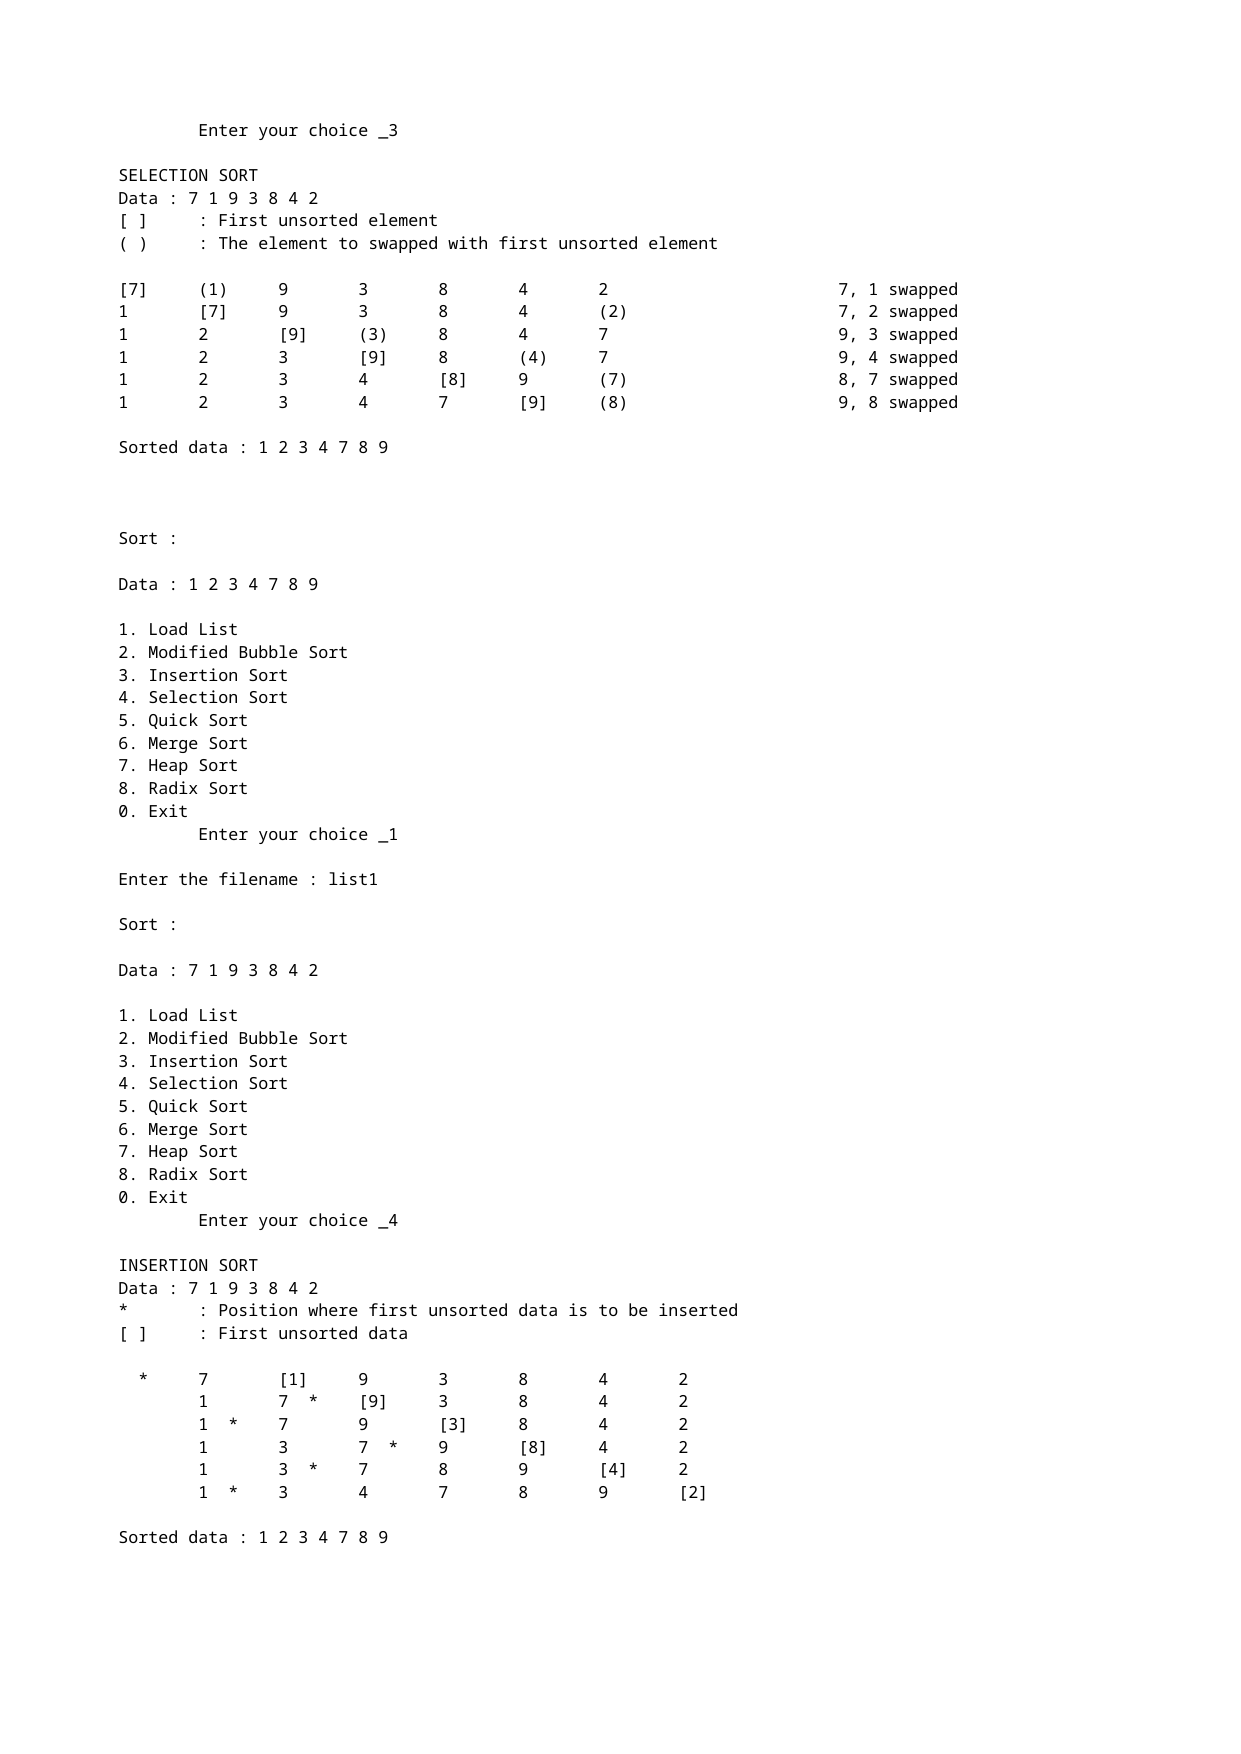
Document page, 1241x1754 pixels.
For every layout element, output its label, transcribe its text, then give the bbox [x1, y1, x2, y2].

text 1 7 * [9] 3 8 4 2 [118, 1390, 1122, 1412]
text 1. Load List [118, 618, 1122, 640]
text Sorted data : 1 2 3 4 7 8 9 [118, 436, 1122, 459]
text 8. Radix Sort [118, 1163, 1122, 1185]
text * 7 [1] 9 3 8 4 2 [118, 1367, 1122, 1390]
text 0. Exit [118, 1185, 1122, 1208]
text Data : 7 1 9 3 8 4 2 [118, 958, 1122, 981]
text Data : 7 1 9 3 8 4 2 [118, 1276, 1122, 1299]
text [7] (1) 9 3 8 4 2 7, 1 swapped [118, 277, 1122, 300]
text 1 * 3 4 7 8 9 [2] [118, 1481, 1122, 1503]
text 6. Merge Sort [118, 731, 1122, 754]
text 7. Heap Sort [118, 1140, 1122, 1163]
text 6. Merge Sort [118, 1117, 1122, 1140]
text 2. Modified Bubble Sort [118, 1026, 1122, 1049]
text 1 3 7 * 9 [8] 4 2 [118, 1435, 1122, 1458]
text Data : 1 2 3 4 7 8 9 [118, 572, 1122, 595]
text 1 2 [9] (3) 8 4 7 9, 3 swapped [118, 322, 1122, 345]
text 5. Quick Sort [118, 708, 1122, 731]
text 8. Radix Sort [118, 777, 1122, 799]
text 1 * 7 9 [3] 8 4 2 [118, 1412, 1122, 1435]
text 4. Selection Sort [118, 686, 1122, 708]
text Sorted data : 1 2 3 4 7 8 9 [118, 1526, 1122, 1549]
text 7. Heap Sort [118, 754, 1122, 777]
text 1. Load List [118, 1004, 1122, 1026]
text 1 3 * 7 8 9 [4] 2 [118, 1458, 1122, 1481]
text [ ] : First unsorted data [118, 1322, 1122, 1344]
text 1 [7] 9 3 8 4 (2) 7, 2 swapped [118, 300, 1122, 322]
text 1 2 3 4 7 [9] (8) 9, 8 swapped [118, 391, 1122, 413]
text ( ) : The element to swapped with first unsorted element [118, 232, 1122, 254]
text Enter the filename : list1 [118, 867, 1122, 890]
text Enter your choice _4 [118, 1208, 1122, 1231]
text Sort : [118, 527, 1122, 549]
text Enter your choice _3 [118, 118, 1122, 141]
text [ ] : First unsorted element [118, 209, 1122, 232]
text INSERTION SORT [118, 1253, 1122, 1276]
text 5. Quick Sort [118, 1094, 1122, 1117]
text 1 2 3 4 [8] 9 (7) 8, 7 swapped [118, 368, 1122, 391]
text * : Position where first unsorted data is to be inserted [118, 1299, 1122, 1322]
text 4. Selection Sort [118, 1072, 1122, 1094]
text 3. Insertion Sort [118, 663, 1122, 686]
text Sort : [118, 913, 1122, 936]
text 3. Insertion Sort [118, 1049, 1122, 1072]
text 0. Exit [118, 799, 1122, 822]
text Enter your choice _1 [118, 822, 1122, 845]
text SELECTION SORT [118, 163, 1122, 186]
text 2. Modified Bubble Sort [118, 640, 1122, 663]
text 1 2 3 [9] 8 (4) 7 9, 4 swapped [118, 345, 1122, 368]
text Data : 7 1 9 3 8 4 2 [118, 186, 1122, 209]
